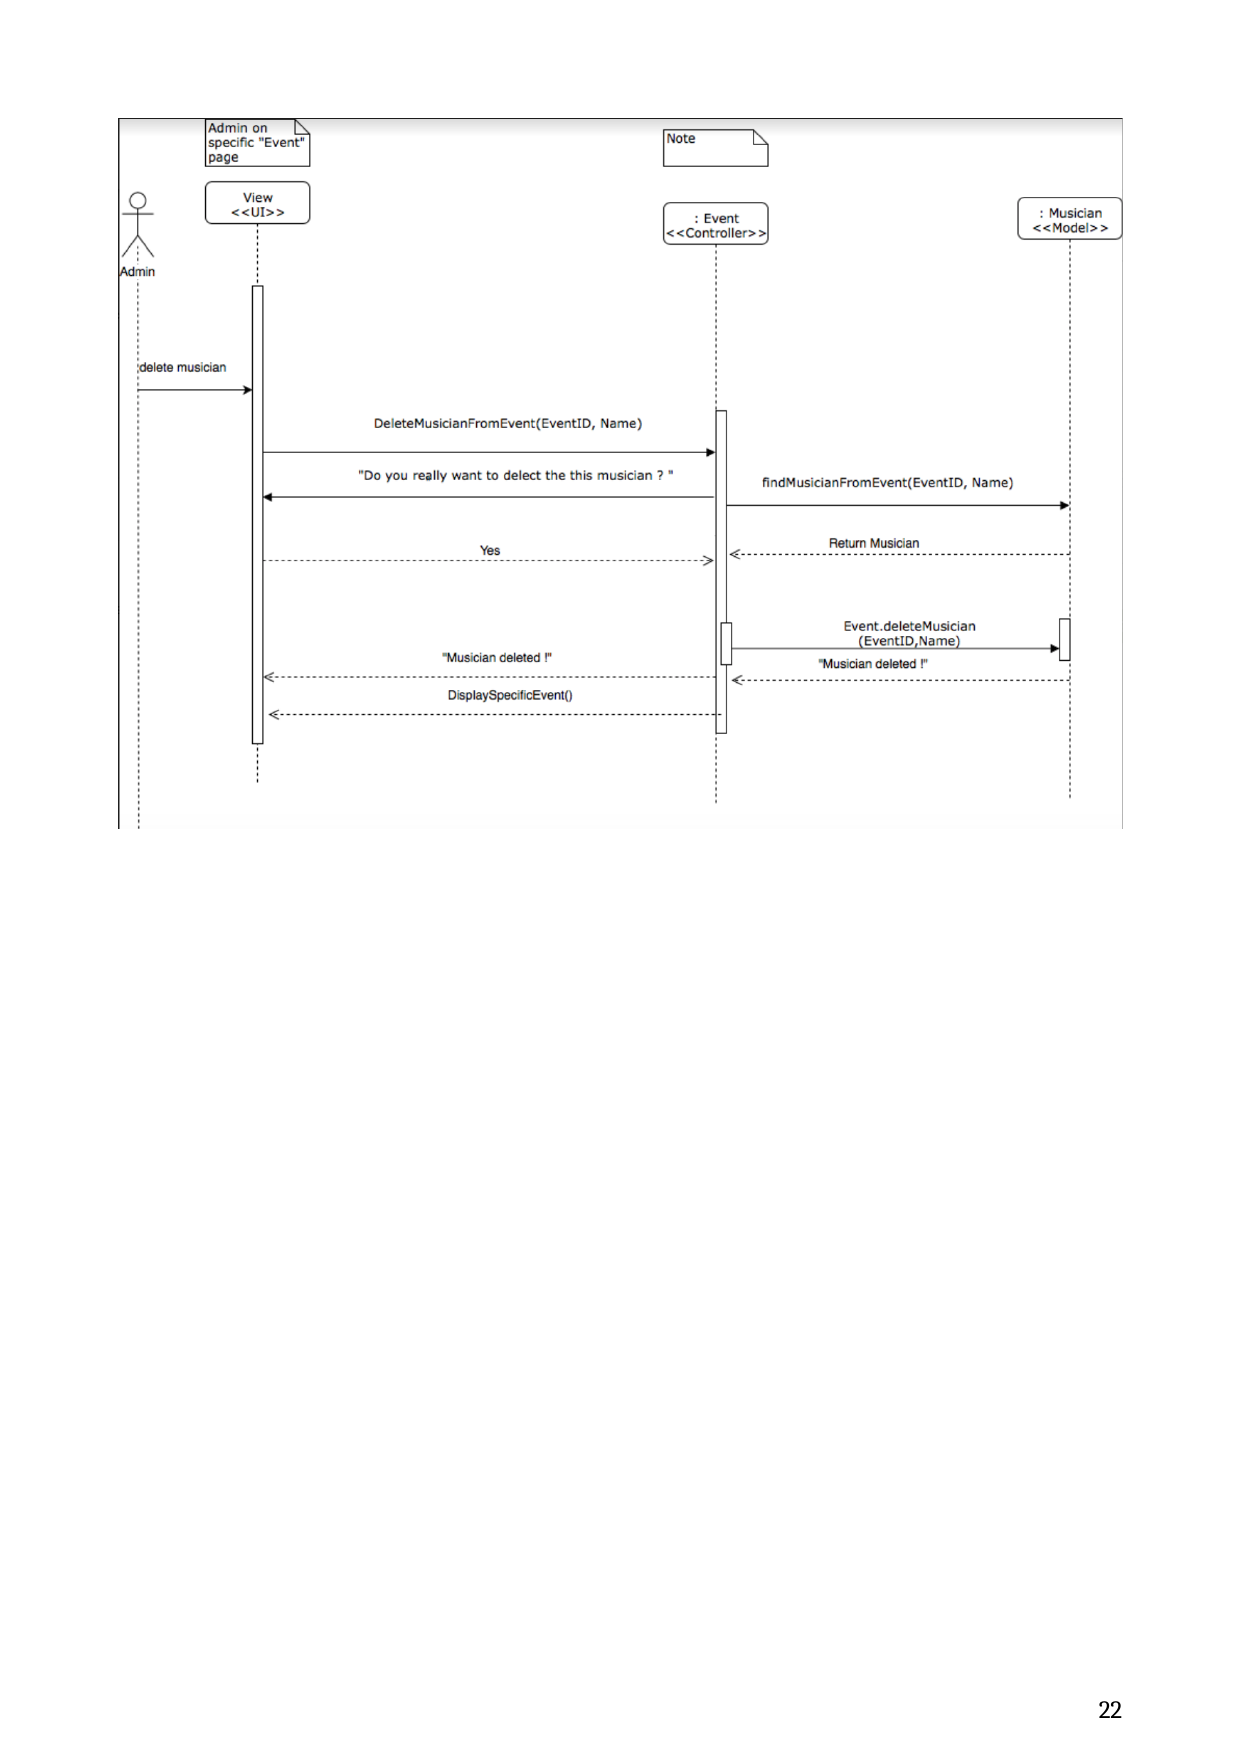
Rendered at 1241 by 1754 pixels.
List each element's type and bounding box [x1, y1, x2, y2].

picture [118, 118, 1123, 829]
